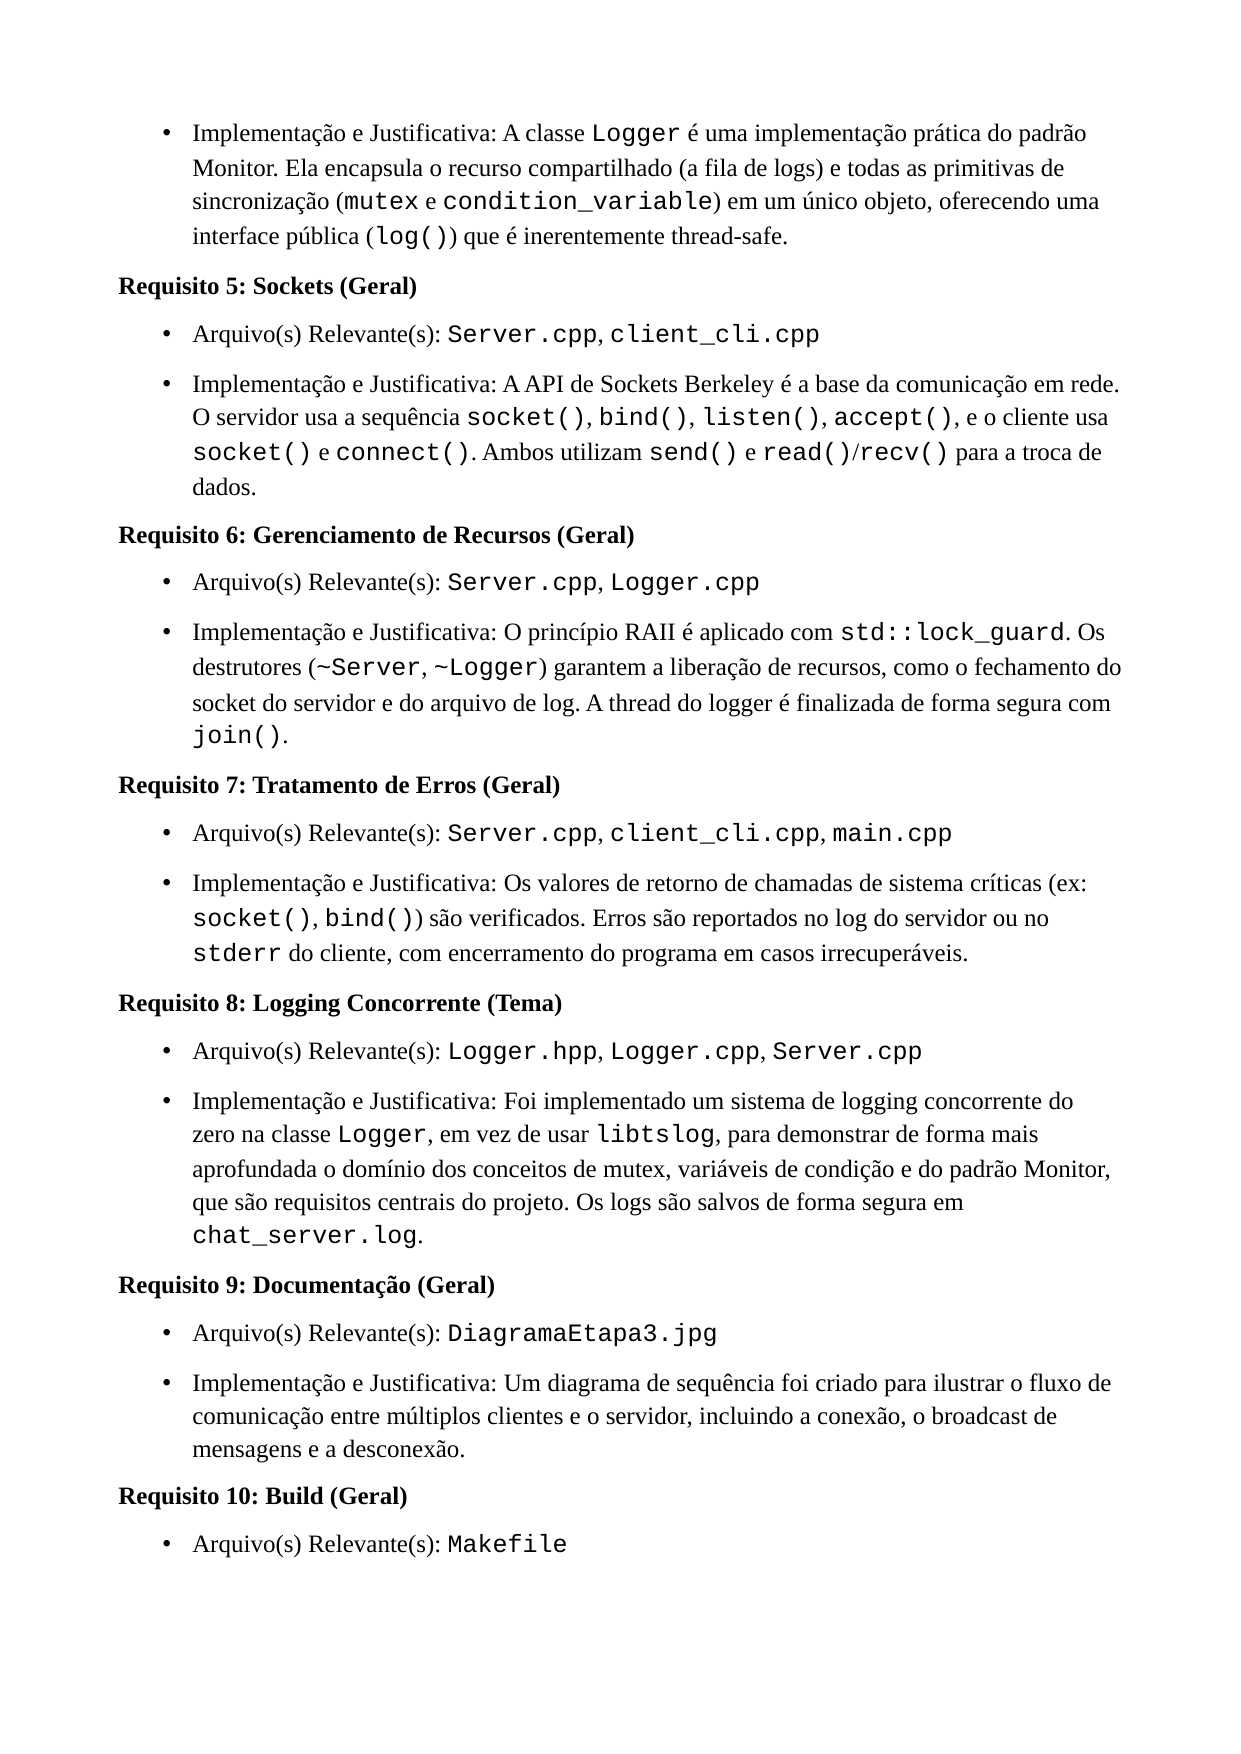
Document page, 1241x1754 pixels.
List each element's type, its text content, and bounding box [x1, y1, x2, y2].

text Requisito 8: Logging Concorrente (Tema) [118, 988, 1122, 1017]
list Arquivo(s) Relevante(s): Server.cpp, client_cli.cpp [162, 319, 1122, 350]
text Requisito 5: Sockets (Geral) [118, 271, 1122, 300]
list Implementação e Justificativa: Um diagrama de sequência foi criado para ilustrar o fluxo de comunicação entre múltiplos clientes e o servidor, incluindo a conexão, o broadcast de mensagens e a desconexão. [162, 1368, 1122, 1463]
list Implementação e Justificativa: Foi implementado um sistema de logging concorrente do zero na classe Logger, em vez de usar libtslog, para demonstrar de forma mais aprofundada o domínio dos conceitos de mutex, variáveis de condição e do padrão Monitor, que são requisitos centrais do projeto. Os logs são salvos de forma segura em chat_server.log. [162, 1086, 1122, 1251]
list Implementação e Justificativa: Os valores de retorno de chamadas de sistema críticas (ex: socket(), bind()) são verificados. Erros são reportados no log do servidor ou no stderr do cliente, com encerramento do programa em casos irrecuperáveis. [162, 868, 1122, 969]
text Requisito 6: Gerenciamento de Recursos (Geral) [118, 520, 1122, 548]
list Arquivo(s) Relevante(s): Logger.hpp, Logger.cpp, Server.cpp [162, 1036, 1122, 1067]
list Arquivo(s) Relevante(s): Makefile [162, 1529, 1122, 1560]
list Implementação e Justificativa: A classe Logger é uma implementação prática do padrão Monitor. Ela encapsula o recurso compartilhado (a fila de logs) e todas as primitivas de sincronização (mutex e condition_variable) em um único objeto, oferecendo uma interface pública (log()) que é inerentemente thread-safe. [162, 118, 1122, 252]
text Requisito 7: Tratamento de Erros (Geral) [118, 771, 1122, 799]
list Arquivo(s) Relevante(s): Server.cpp, client_cli.cpp, main.cpp [162, 818, 1122, 849]
list Implementação e Justificativa: O princípio RAII é aplicado com std::lock_guard. Os destrutores (~Server, ~Logger) garantem a liberação de recursos, como o fechamento do socket do servidor e do arquivo de log. A thread do logger é finalizada de forma segura com join(). [162, 617, 1122, 751]
list Arquivo(s) Relevante(s): Server.cpp, Logger.cpp [162, 567, 1122, 598]
list Arquivo(s) Relevante(s): DiagramaEtapa3.jpg [162, 1318, 1122, 1349]
list Implementação e Justificativa: A API de Sockets Berkeley é a base da comunicação em rede. O servidor usa a sequência socket(), bind(), listen(), accept(), e o cliente usa socket() e connect(). Ambos utilizam send() e read()/recv() para a troca de dados. [162, 369, 1122, 501]
text Requisito 10: Build (Geral) [118, 1481, 1122, 1510]
text Requisito 9: Documentação (Geral) [118, 1270, 1122, 1299]
